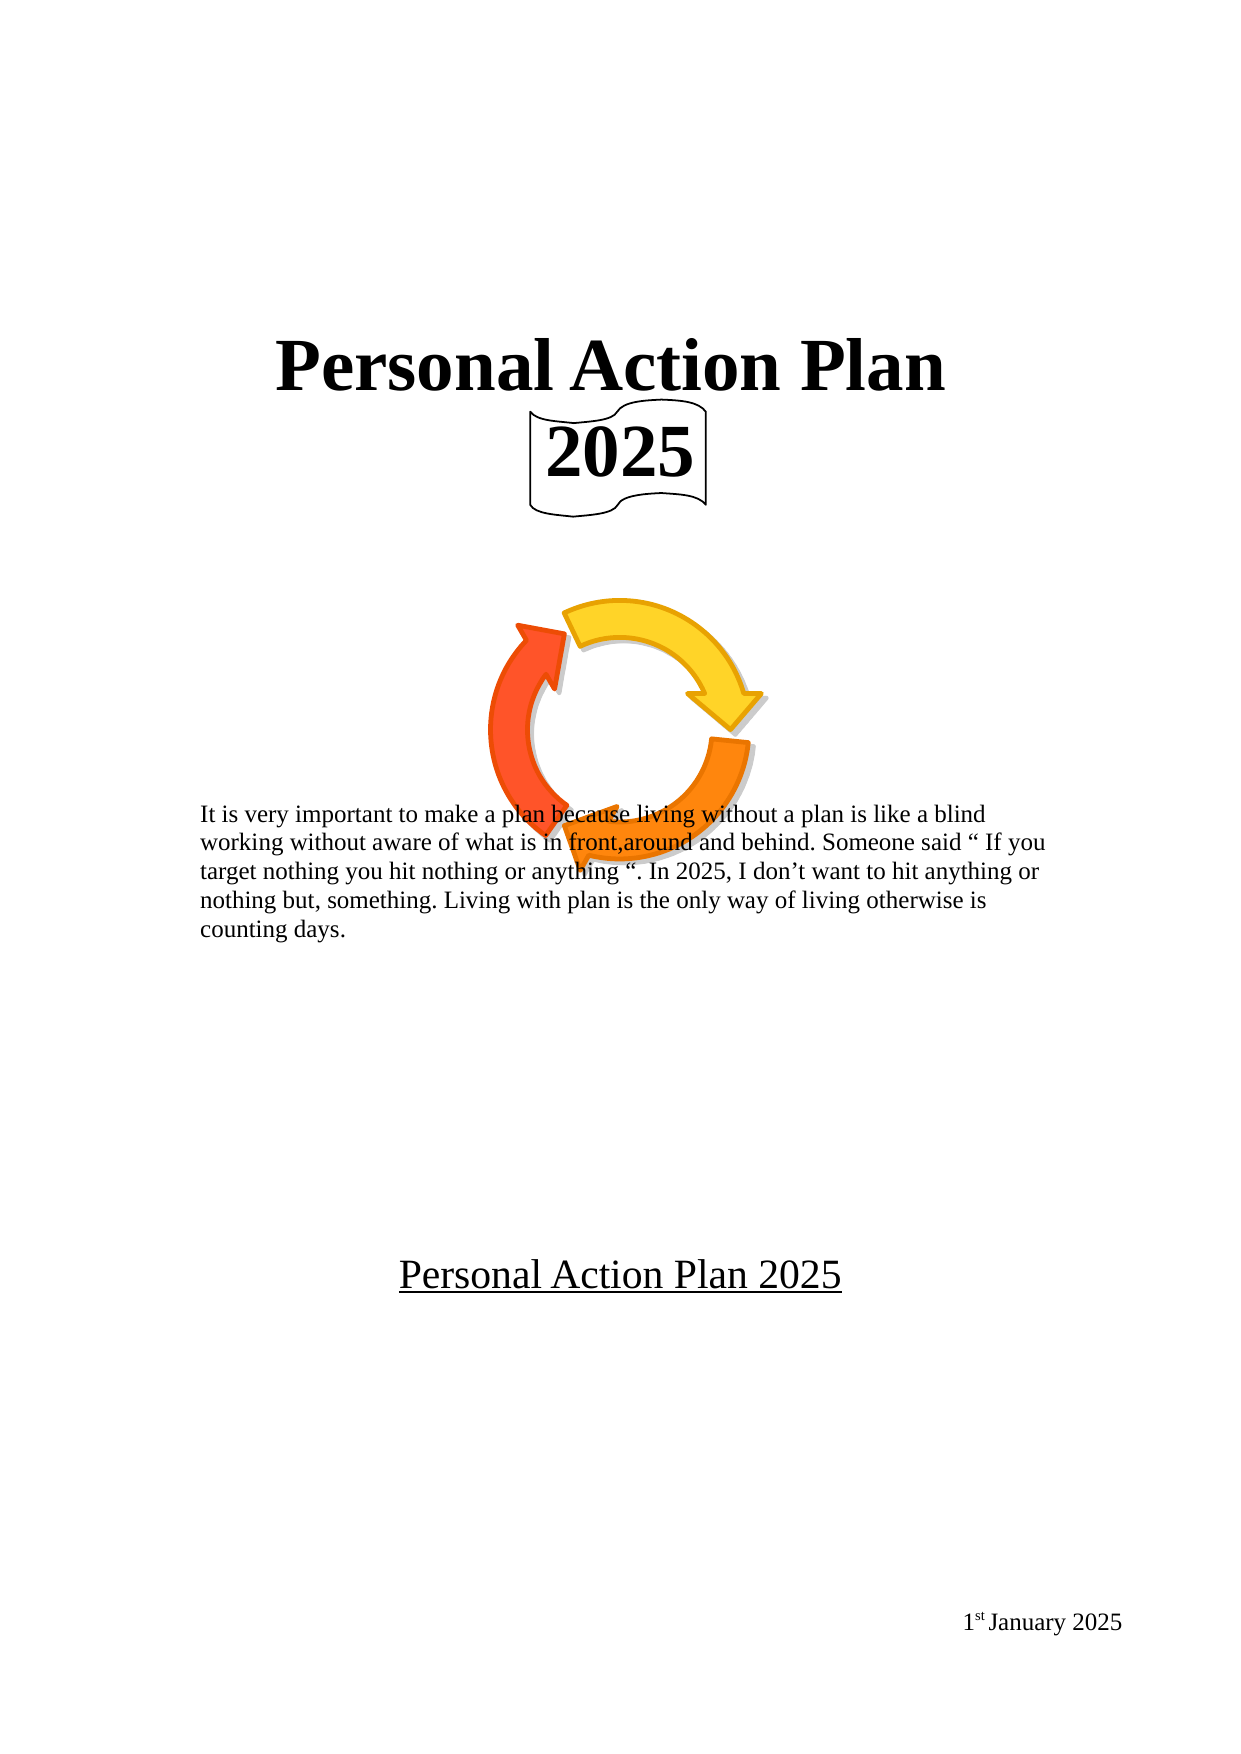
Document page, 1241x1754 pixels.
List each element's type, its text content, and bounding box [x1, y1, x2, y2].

text Personal Action Plan [118, 320, 1122, 406]
text 2025 [703, 406, 1122, 493]
text Personal Action Plan 2025 [118, 1154, 1122, 1298]
text 2025 [118, 406, 620, 493]
